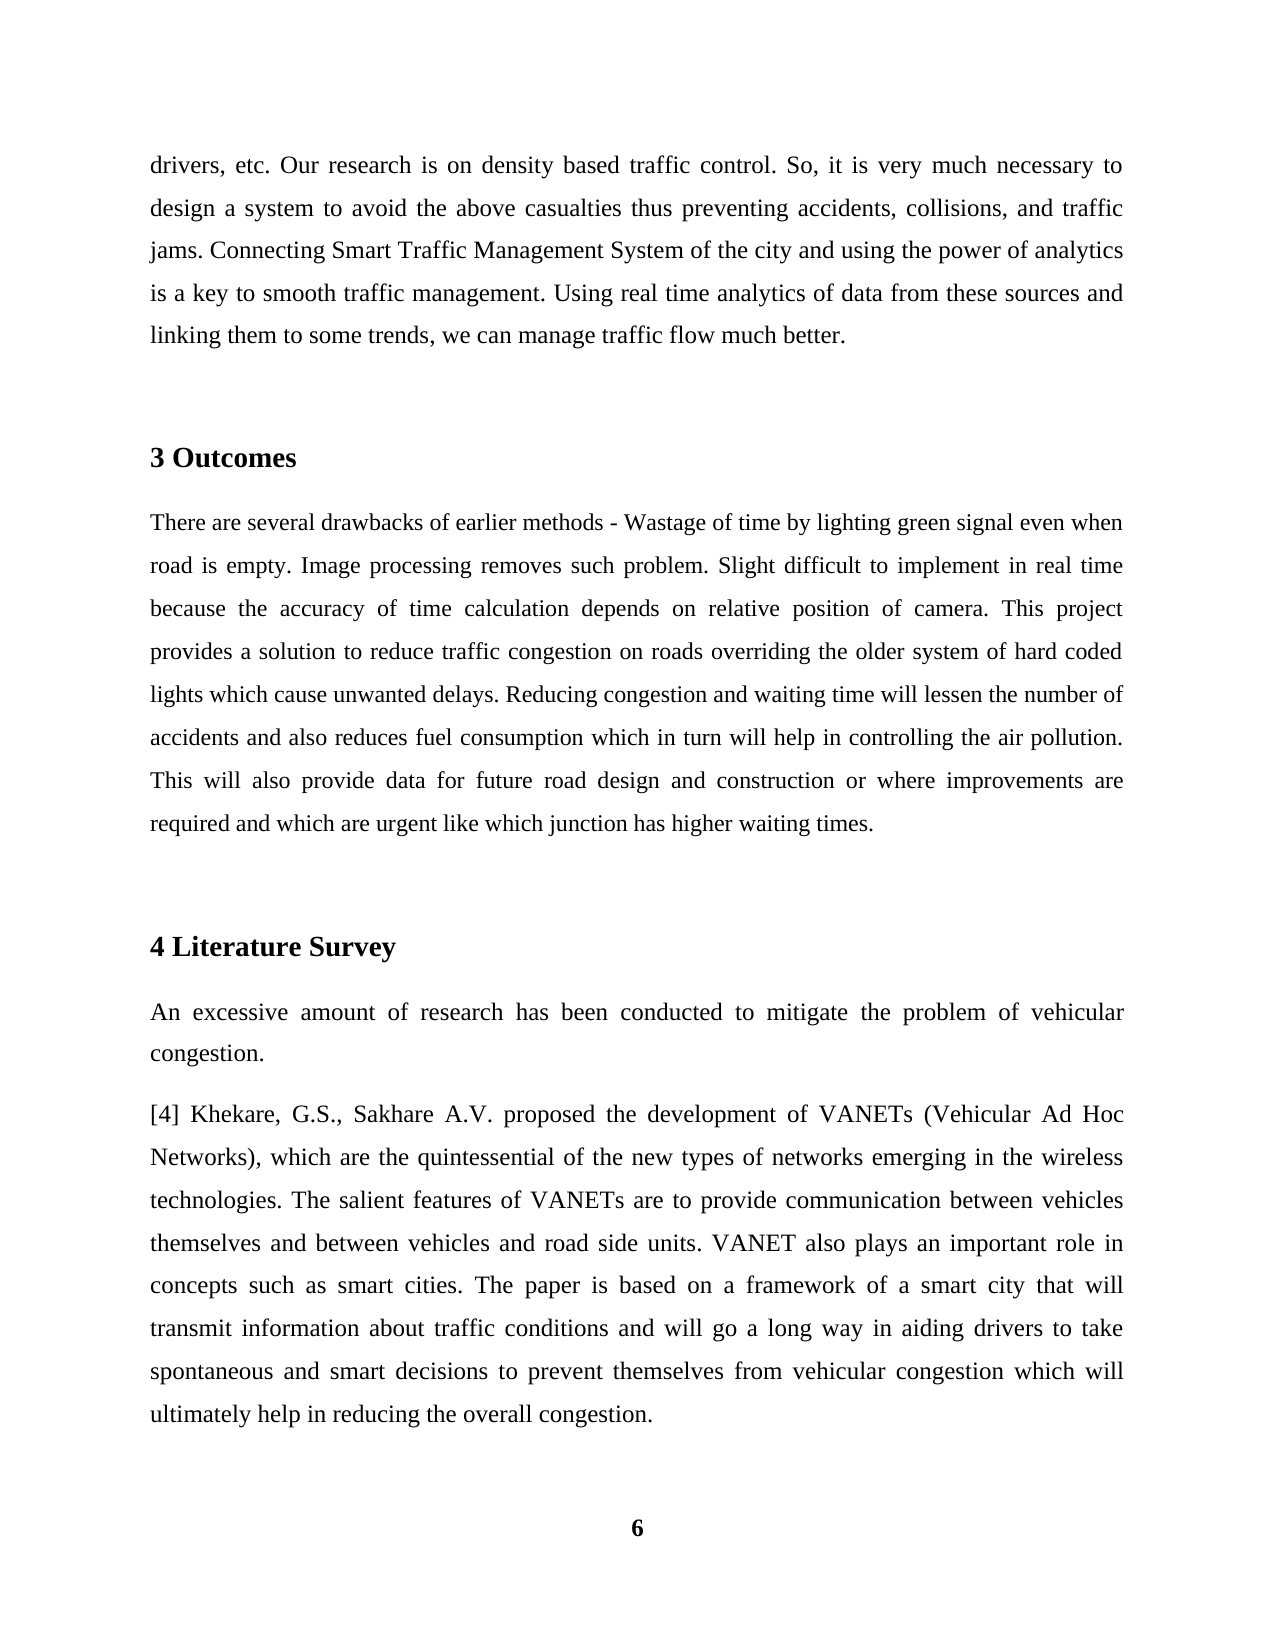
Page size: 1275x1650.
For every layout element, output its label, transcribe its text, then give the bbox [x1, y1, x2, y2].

text drivers, etc. Our research is on density based traffic control. So, it is very much necessary to design a system to avoid the above casualties thus preventing accidents, collisions, and traffic jams. Connecting Smart Traffic Management System of the city and using the power of analytics is a key to smooth traffic management. Using real time analytics of data from these sources and linking them to some trends, we can manage traffic flow much better. [150, 151, 1125, 349]
text 3 Outcomes [150, 440, 1125, 474]
text An excessive amount of research has been conducted to mitigate the problem of vehicular congestion. [150, 997, 1125, 1067]
text There are several drawbacks of earlier methods - Wastage of time by lighting green signal even when road is empty. Image processing removes such problem. Slight difficult to implement in real time because the accuracy of time calculation depends on relative position of camera. This project provides a solution to reduce traffic congestion on roads overriding the older system of hard coded lights which cause unwanted delays. Reducing congestion and waiting time will lessen the number of accidents and also reduces fuel consumption which in turn will help in controlling the air pollution. This will also provide data for future road design and construction or where improvements are required and which are urgent like which junction has higher waiting times. [150, 508, 1125, 837]
text 4 Literature Survey [150, 929, 1125, 962]
list Khekare, G.S., Sakhare A.V. proposed the development of VANETs (Vehicular Ad Hoc Networks), which are the quintessential of the new types of networks emerging in the wireless technologies. The salient features of VANETs are to provide communication between vehicles themselves and between vehicles and road side units. VANET also plays an important role in concepts such as smart cities. The paper is based on a framework of a smart city that will transmit information about traffic conditions and will go a long way in aiding drivers to take spontaneous and smart decisions to prevent themselves from vehicular congestion which will ultimately help in reducing the overall congestion. [150, 1099, 1125, 1428]
text 6 [150, 1513, 1125, 1542]
